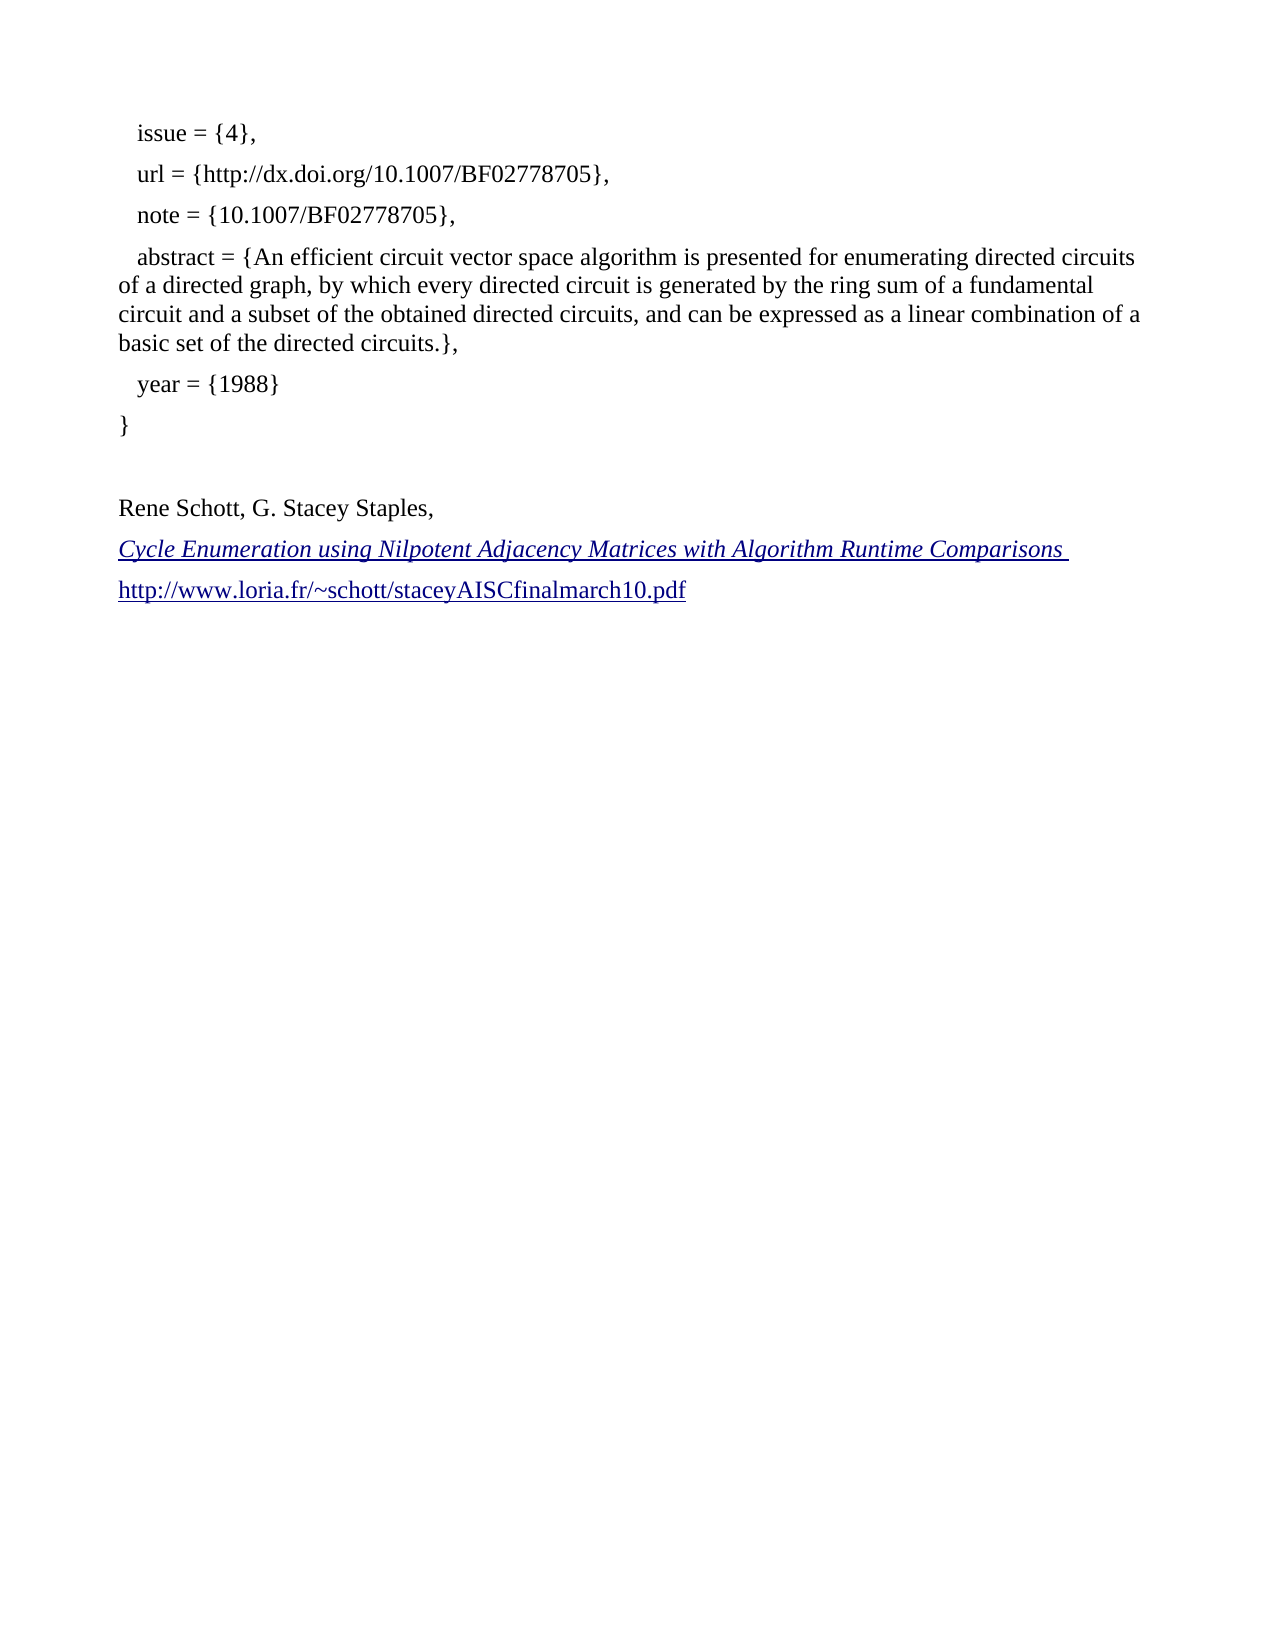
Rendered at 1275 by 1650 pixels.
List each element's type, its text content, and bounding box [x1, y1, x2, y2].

text note = {10.1007/BF02778705}, [118, 201, 1157, 229]
text Cycle Enumeration using Nilpotent Adjacency Matrices with Algorithm Runtime Comparisons [118, 534, 1157, 563]
text } [118, 411, 1157, 439]
text issue = {4}, [118, 118, 1157, 147]
text year = {1988} [118, 369, 1157, 398]
text http://www.loria.fr/~schott/staceyAISCfinalmarch10.pdf [118, 576, 1157, 604]
text abstract = {An efficient circuit vector space algorithm is presented for enumerating directed circuits of a directed graph, by which every directed circuit is generated by the ring sum of a fundamental circuit and a subset of the obtained directed circuits, and can be expressed as a linear combination of a basic set of the directed circuits.}, [118, 242, 1157, 357]
text Rene Schott, G. Stacey Staples, [118, 493, 1157, 522]
text url = {http://dx.doi.org/10.1007/BF02778705}, [118, 159, 1157, 188]
